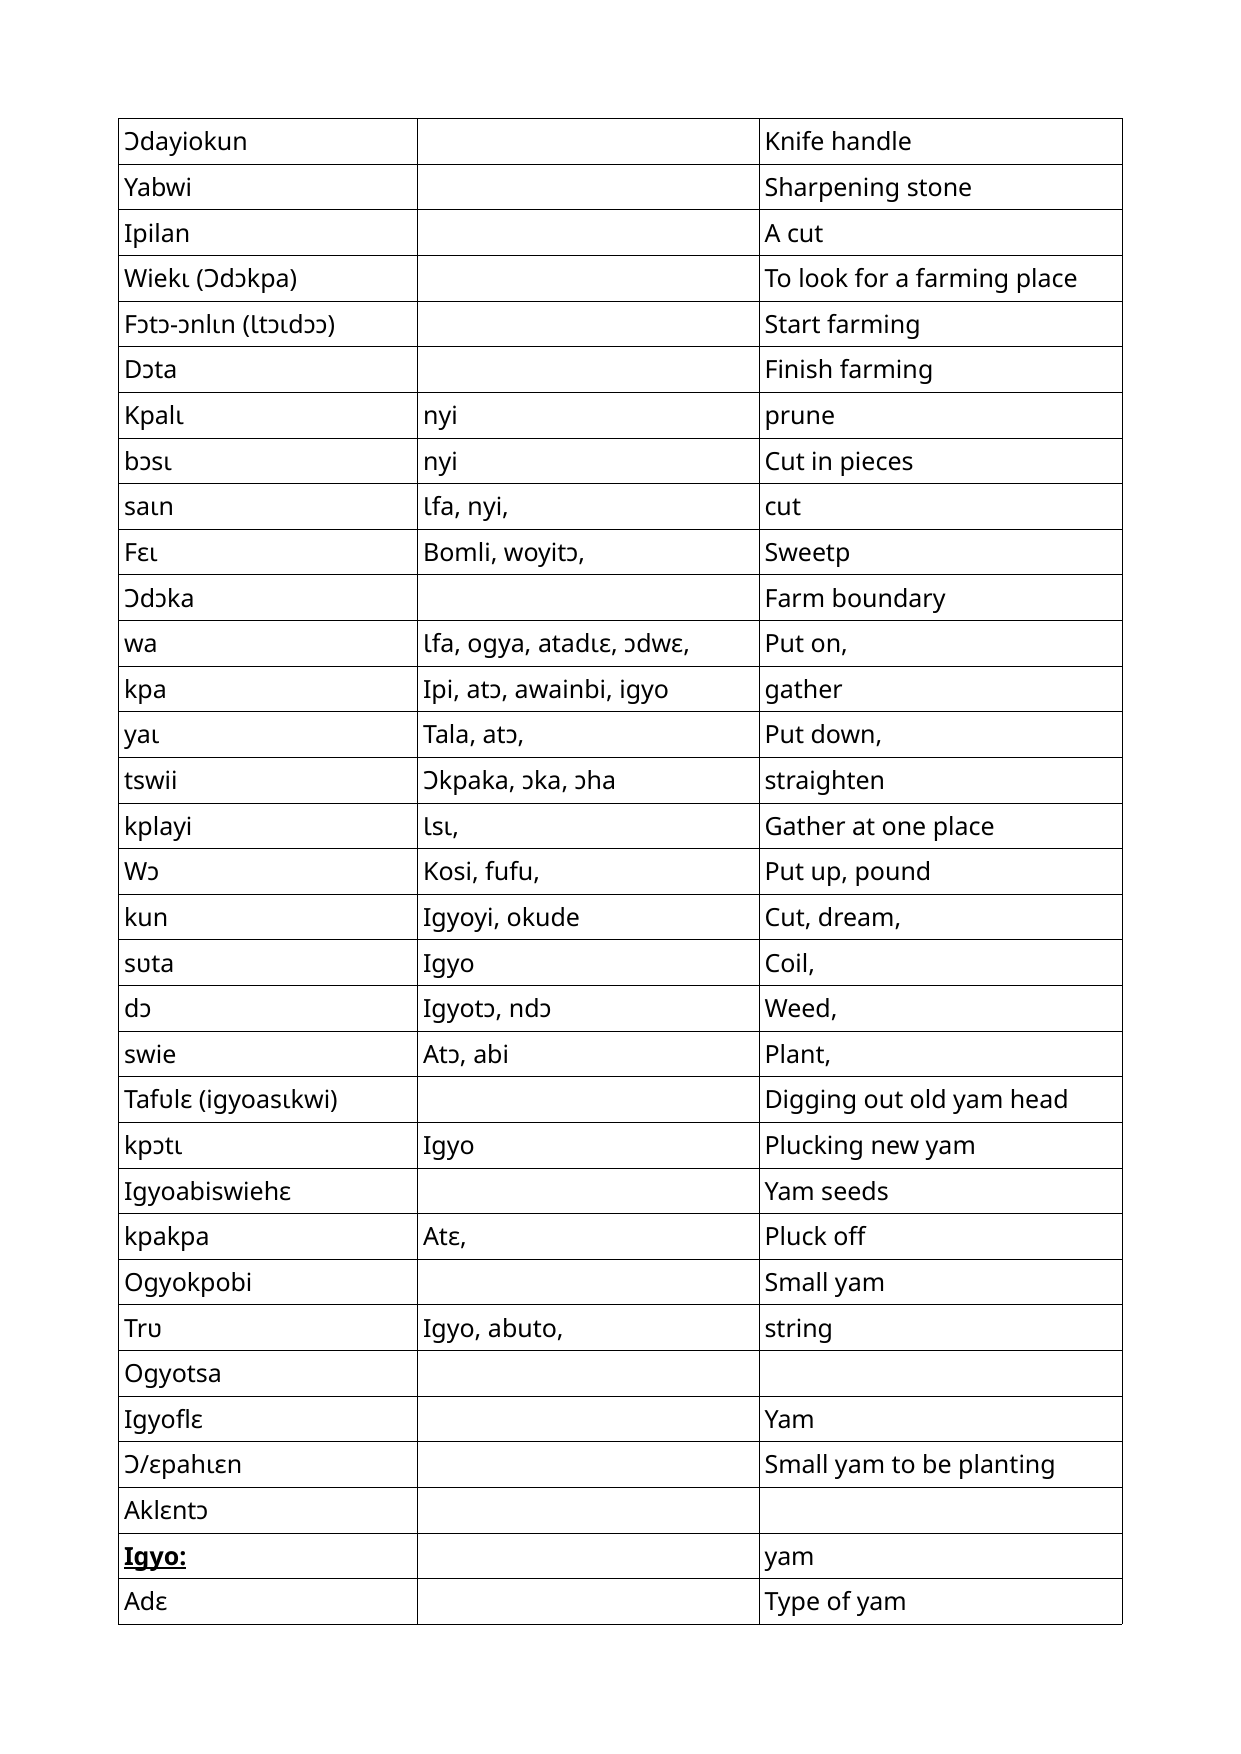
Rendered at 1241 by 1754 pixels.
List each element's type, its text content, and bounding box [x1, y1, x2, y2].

table_cell Ɔdɔka [119, 575, 417, 620]
table_cell Kosi, fufu, [418, 849, 759, 894]
table_cell [418, 1579, 759, 1624]
table_cell Yabwi [119, 165, 417, 209]
table_cell yaɩ [119, 712, 417, 757]
table_cell Ɔkpaka, ɔka, ɔha [418, 758, 759, 802]
table_cell Plucking new yam [760, 1123, 1122, 1167]
table_cell Type of yam [760, 1579, 1122, 1624]
table_cell [418, 165, 759, 209]
table_cell wa [119, 621, 417, 666]
table_cell yam [760, 1534, 1122, 1578]
table_cell [418, 1534, 759, 1578]
table_cell Ipilan [119, 210, 417, 255]
table_cell Tafʋlɛ (igyoasɩkwi) [119, 1077, 417, 1122]
table_cell Igyo, abuto, [418, 1305, 759, 1350]
table_cell Igyo [418, 940, 759, 985]
table_cell [418, 256, 759, 301]
table_cell Start farming [760, 302, 1122, 346]
table_cell kpa [119, 667, 417, 711]
table_cell Put on, [760, 621, 1122, 666]
table_cell Adɛ [119, 1579, 417, 1624]
table_cell gather [760, 667, 1122, 711]
table_cell [418, 1442, 759, 1487]
table_cell straighten [760, 758, 1122, 802]
table_cell [418, 1260, 759, 1304]
table_cell nyi [418, 393, 759, 437]
table_cell Atɔ, abi [418, 1032, 759, 1076]
table_cell [418, 302, 759, 346]
table_cell Igyoabiswiehɛ [119, 1169, 417, 1213]
table_cell Fɔtɔ-ɔnlɩn (Ɩtɔɩdɔɔ) [119, 302, 417, 346]
table_cell Ɔdayiokun [119, 119, 417, 164]
table_cell Pluck off [760, 1214, 1122, 1259]
table_cell Dɔta [119, 347, 417, 392]
table_cell Finish farming [760, 347, 1122, 392]
table_cell Digging out old yam head [760, 1077, 1122, 1122]
table_cell Ogyotsa [119, 1351, 417, 1396]
table_cell Ɔ/ɛpahɩɛn [119, 1442, 417, 1487]
table_cell kpɔtɩ [119, 1123, 417, 1167]
table_cell [418, 1351, 759, 1396]
table_cell [760, 1351, 1122, 1396]
table_cell kpakpa [119, 1214, 417, 1259]
table_cell Yam [760, 1397, 1122, 1441]
table_cell string [760, 1305, 1122, 1350]
table_cell Cut, dream, [760, 895, 1122, 939]
table_cell [418, 210, 759, 255]
table_cell nyi [418, 439, 759, 483]
table_cell kun [119, 895, 417, 939]
table_cell Bomli, woyitɔ, [418, 530, 759, 574]
table_cell Put up, pound [760, 849, 1122, 894]
table_cell Small yam to be planting [760, 1442, 1122, 1487]
table_cell Ipi, atɔ, awainbi, igyo [418, 667, 759, 711]
table_cell Wiekɩ (Ɔdɔkpa) [119, 256, 417, 301]
table_cell sʋta [119, 940, 417, 985]
table_cell Knife handle [760, 119, 1122, 164]
table_cell Weed, [760, 986, 1122, 1031]
table_cell Igyo: [119, 1534, 417, 1578]
table_cell A cut [760, 210, 1122, 255]
table_cell Yam seeds [760, 1169, 1122, 1213]
table_cell [418, 347, 759, 392]
table_cell Gather at one place [760, 804, 1122, 848]
table_cell kplayi [119, 804, 417, 848]
table_cell [418, 1077, 759, 1122]
table_cell [760, 1488, 1122, 1532]
table_cell Tala, atɔ, [418, 712, 759, 757]
table_cell dɔ [119, 986, 417, 1031]
table_cell prune [760, 393, 1122, 437]
table_cell Sweetp [760, 530, 1122, 574]
table_cell Coil, [760, 940, 1122, 985]
table_cell Ogyokpobi [119, 1260, 417, 1304]
table_cell Atɛ, [418, 1214, 759, 1259]
table_cell Kpalɩ [119, 393, 417, 437]
table_cell Aklɛntɔ [119, 1488, 417, 1532]
table_cell Igyoflɛ [119, 1397, 417, 1441]
table_cell Fɛɩ [119, 530, 417, 574]
table_cell [418, 1397, 759, 1441]
table_cell cut [760, 484, 1122, 529]
table_cell swie [119, 1032, 417, 1076]
table_cell Igyoyi, okude [418, 895, 759, 939]
table_cell bɔsɩ [119, 439, 417, 483]
table_cell [418, 575, 759, 620]
table_cell To look for a farming place [760, 256, 1122, 301]
table_cell Sharpening stone [760, 165, 1122, 209]
table_cell tswii [119, 758, 417, 802]
table_cell Plant, [760, 1032, 1122, 1076]
table_cell Small yam [760, 1260, 1122, 1304]
table_cell [418, 1169, 759, 1213]
table_cell saɩn [119, 484, 417, 529]
table_cell [418, 1488, 759, 1532]
table_cell Cut in pieces [760, 439, 1122, 483]
table_cell Igyotɔ, ndɔ [418, 986, 759, 1031]
table_cell [418, 119, 759, 164]
table_cell Ɩfa, ogya, atadɩɛ, ɔdwɛ, [418, 621, 759, 666]
table_cell Igyo [418, 1123, 759, 1167]
table_cell Wɔ [119, 849, 417, 894]
table_cell Trʋ [119, 1305, 417, 1350]
table_cell Put down, [760, 712, 1122, 757]
table_cell Ɩfa, nyi, [418, 484, 759, 529]
table_cell Farm boundary [760, 575, 1122, 620]
table_cell Ɩsɩ, [418, 804, 759, 848]
